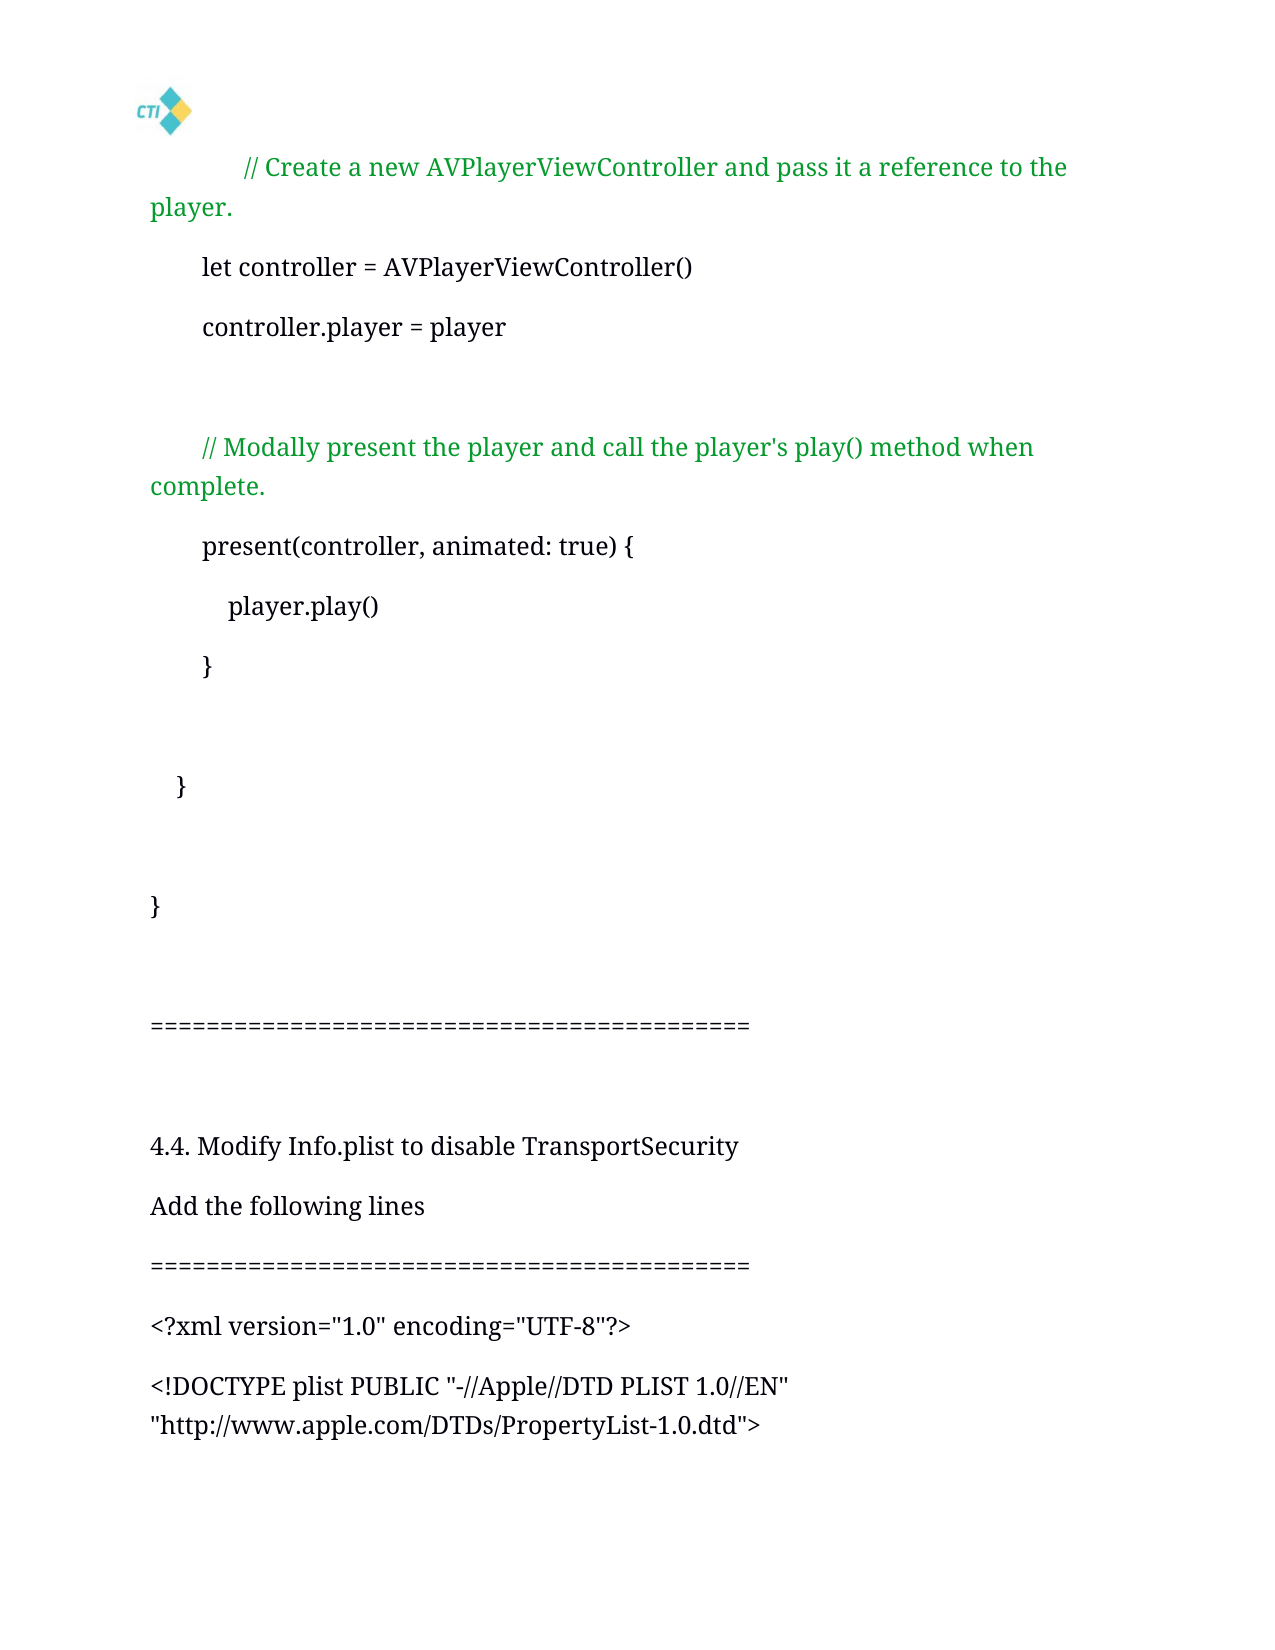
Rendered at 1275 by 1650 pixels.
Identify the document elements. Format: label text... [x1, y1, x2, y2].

text present(controller, animated: true) { [150, 528, 1125, 562]
text } [150, 768, 1125, 802]
text =========================================== [150, 1248, 1125, 1282]
text // Modally present the player and call the player's play() method when complete. [150, 429, 1125, 502]
text 4.4. Modify Info.plist to disable TransportSecurity [150, 1128, 1125, 1162]
text } [150, 888, 1125, 922]
text =========================================== [150, 1008, 1125, 1042]
picture [134, 75, 192, 137]
text Add the following lines [150, 1188, 1125, 1222]
text } [150, 648, 1125, 682]
text <?xml version="1.0" encoding="UTF-8"?> [150, 1308, 1125, 1342]
text player.play() [150, 588, 1125, 622]
text <!DOCTYPE plist PUBLIC "-//Apple//DTD PLIST 1.0//EN" "http://www.apple.com/DTDs/PropertyList-1.0.dtd"> [150, 1368, 1125, 1442]
text let controller = AVPlayerViewController() [150, 249, 1125, 283]
text // Create a new AVPlayerViewController and pass it a reference to the player. [150, 150, 1125, 223]
text controller.player = player [150, 309, 1125, 343]
